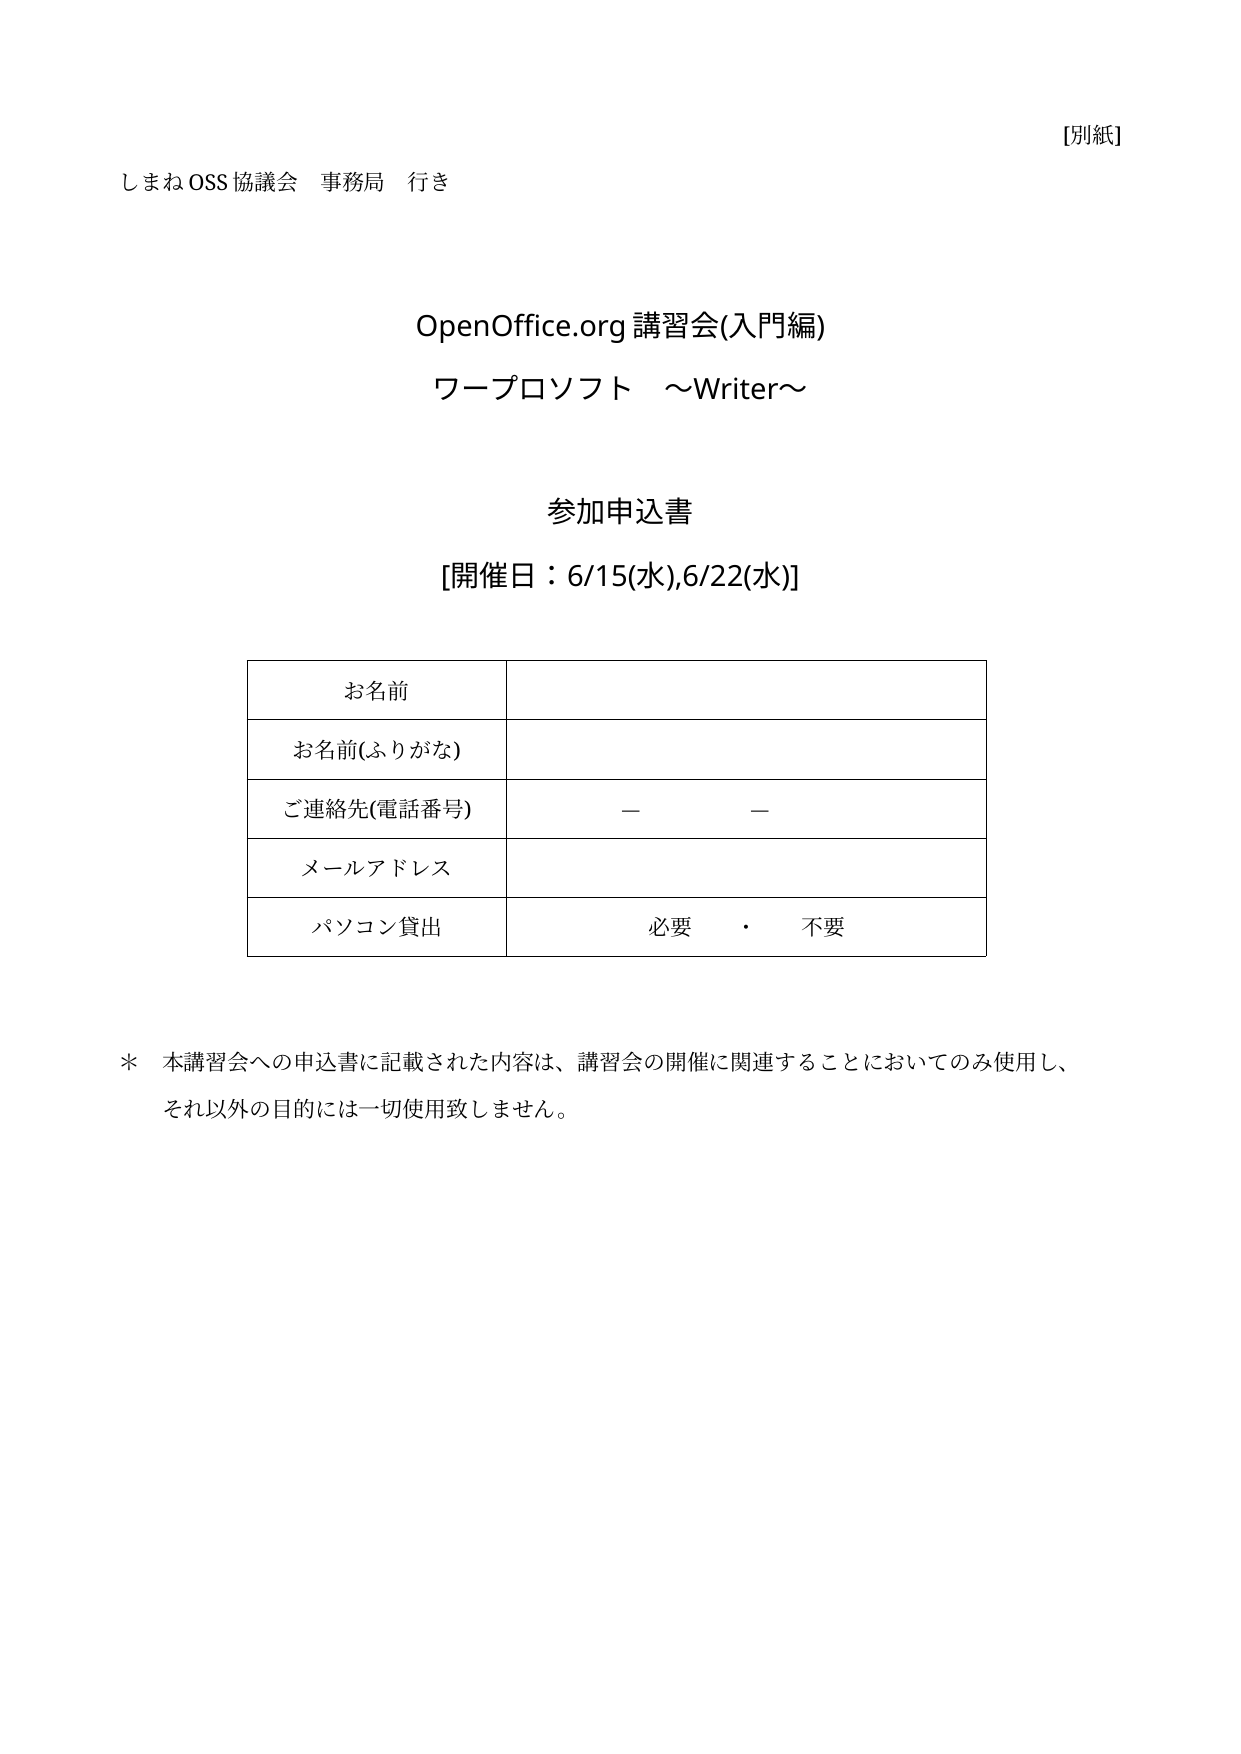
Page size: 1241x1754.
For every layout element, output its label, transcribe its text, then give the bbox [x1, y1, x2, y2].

text [別紙] [118, 118, 1122, 150]
table_cell [507, 839, 986, 897]
table_cell ご連絡先(電話番号) [248, 780, 506, 837]
text [開催日：6/15(水),6/22(水)] [118, 552, 1122, 594]
text しまねOSS協議会 事務局 行き [118, 165, 1122, 197]
table_cell — — [507, 780, 986, 837]
text 参加申込書 [118, 489, 1122, 531]
table_header お名前 [248, 661, 506, 719]
text それ以外の目的には一切使用致しません。 [118, 1092, 1122, 1124]
table_cell 必要 ・ 不要 [507, 898, 986, 956]
table_cell メールアドレス [248, 839, 506, 897]
text ワープロソフト 〜Writer〜 [118, 366, 1122, 408]
table_cell お名前(ふりがな) [248, 720, 506, 778]
table_cell [507, 720, 986, 778]
table_header [507, 661, 986, 719]
text ＊ 本講習会への申込書に記載された内容は、講習会の開催に関連することにおいてのみ使用し、 [118, 1045, 1122, 1077]
table_cell パソコン貸出 [248, 898, 506, 956]
text OpenOffice.org講習会(入門編) [118, 302, 1122, 344]
